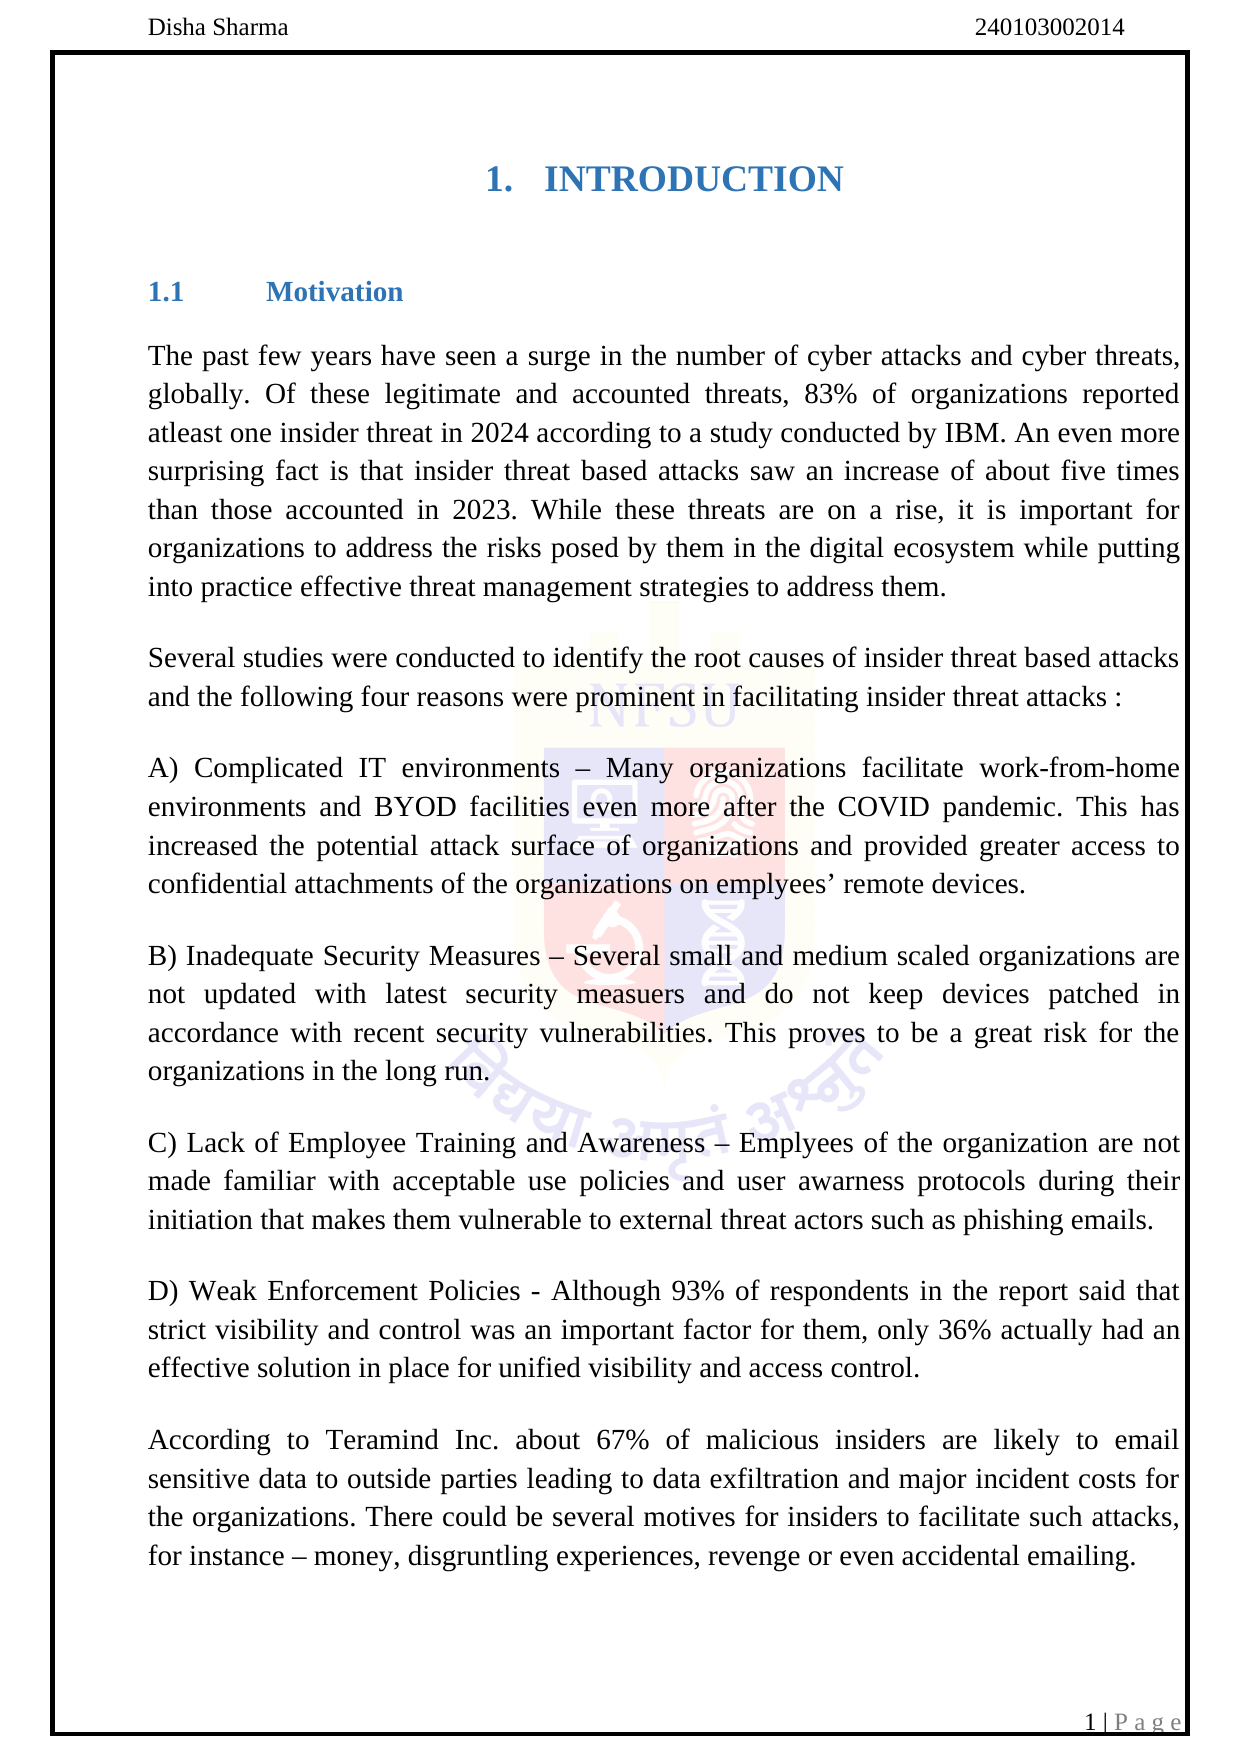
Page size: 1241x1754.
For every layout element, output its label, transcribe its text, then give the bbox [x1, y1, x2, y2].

text D) Weak Enforcement Policies - Although 93% of respondents in the report said that strict visibility and control was an important factor for them, only 36% actually had an effective solution in place for unified visibility and access control. [148, 1273, 1181, 1384]
text A) Complicated IT environments – Many organizations facilitate work-from-home environments and BYOD facilities even more after the COVID pandemic. This has increased the potential attack surface of organizations and provided greater access to confidential attachments of the organizations on emplyees’ remote devices. [148, 751, 1181, 900]
text Several studies were conducted to identify the root causes of insider threat based attacks and the following four reasons were prominent in facilitating insider threat attacks : [148, 640, 1181, 712]
title INTRODUCTION [148, 157, 1181, 200]
text The past few years have seen a surge in the number of cyber attacks and cyber threats, globally. Of these legitimate and accounted threats, 83% of organizations reported atleast one insider threat in 2024 according to a study conducted by IBM. An even more surprising fact is that insider threat based attacks saw an increase of about five times than those accounted in 2023. While these threats are on a rise, it is important for organizations to address the risks posed by them in the digital ecosystem while putting into practice effective threat management strategies to address them. [148, 338, 1181, 602]
subtitle Motivation [148, 274, 1181, 308]
text According to Teramind Inc. about 67% of malicious insiders are likely to email sensitive data to outside parties leading to data exfiltration and major incident costs for the organizations. There could be several motives for insiders to facilitate such attacks, for instance – money, disgruntling experiences, revenge or even accidental emailing. [148, 1422, 1181, 1571]
text B) Inadequate Security Measures – Several small and medium scaled organizations are not updated with latest security measuers and do not keep devices patched in accordance with recent security vulnerabilities. This proves to be a great risk for the organizations in the long run. [148, 938, 1181, 1087]
text C) Lack of Employee Training and Awareness – Emplyees of the organization are not made familiar with acceptable use policies and user awarness protocols during their initiation that makes them vulnerable to external threat actors such as phishing emails. [148, 1125, 1181, 1236]
